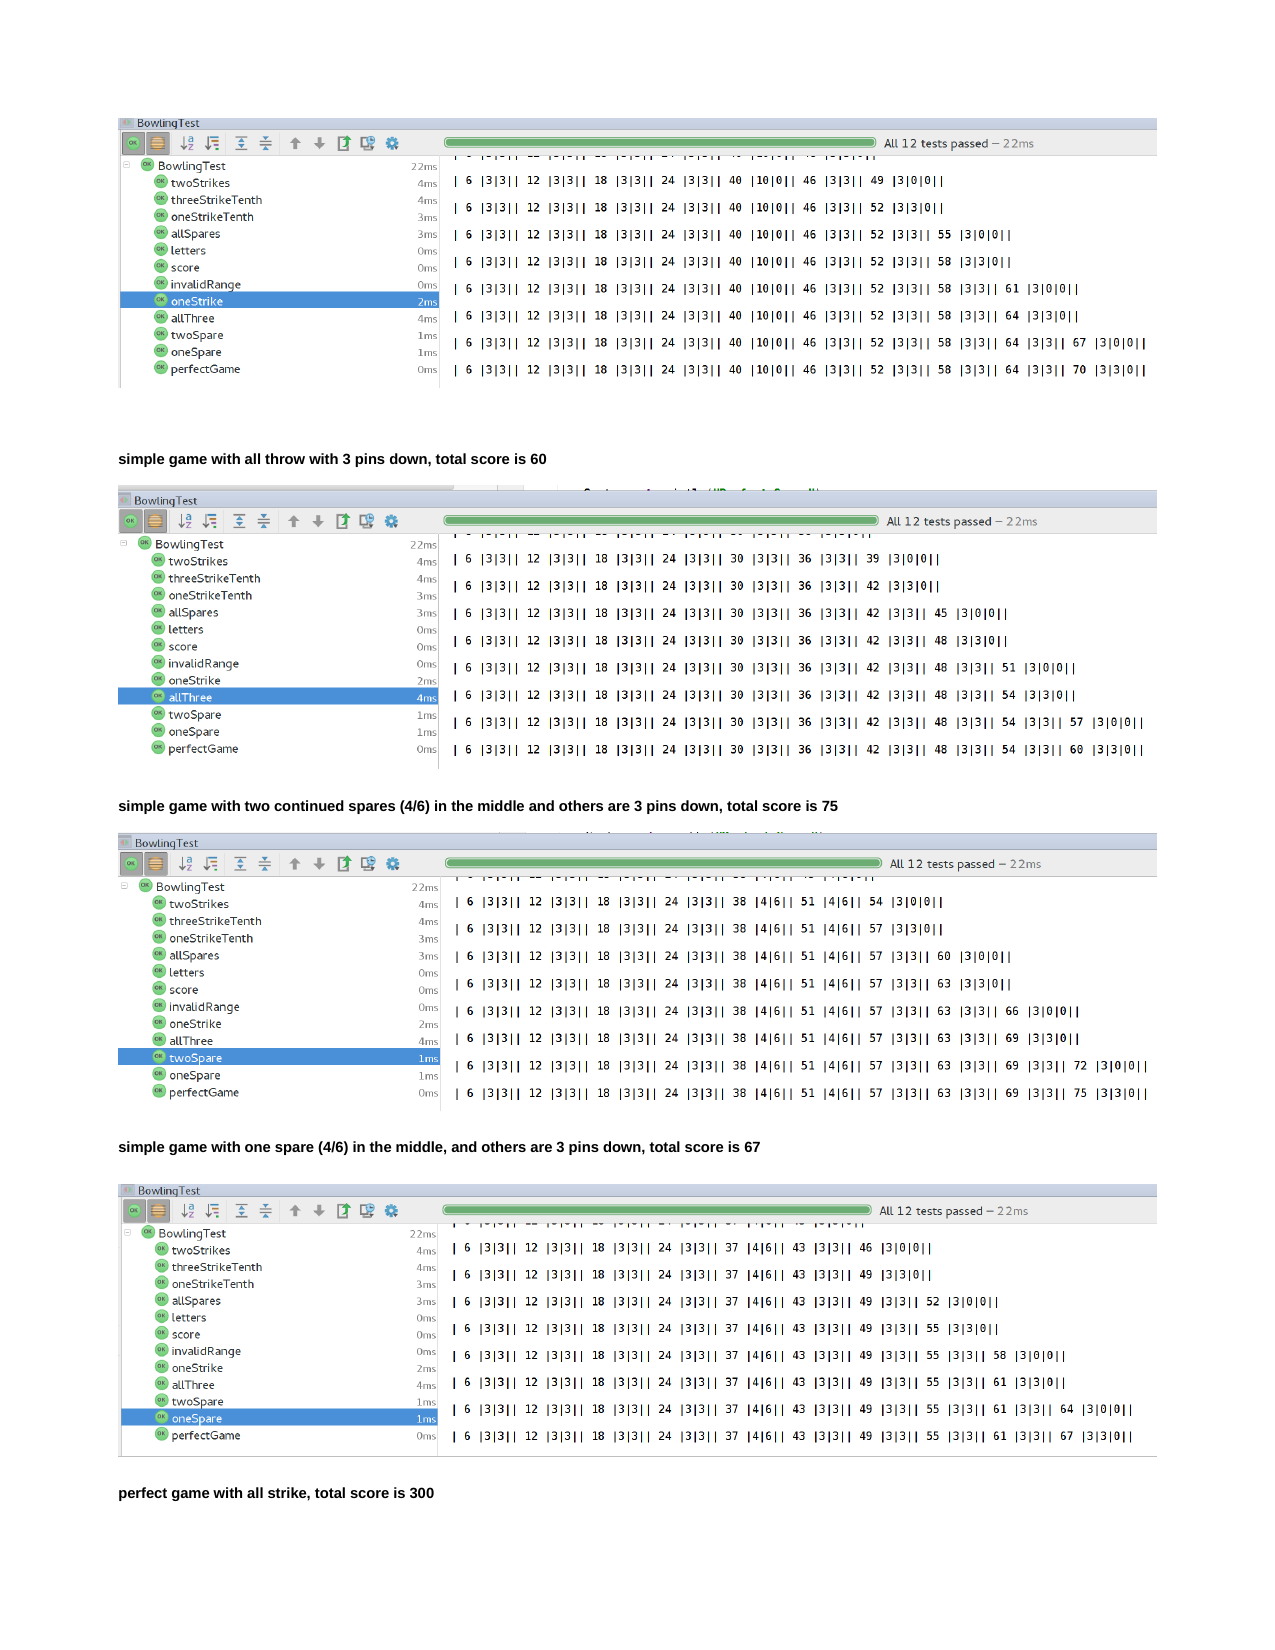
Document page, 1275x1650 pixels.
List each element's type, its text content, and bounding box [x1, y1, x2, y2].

picture [118, 1184, 1157, 1457]
text perfect game with all strike, total score is 300 [118, 1485, 1157, 1502]
picture [118, 832, 1157, 1111]
text simple game with two continued spares (4/6) in the middle and others are 3 pins down, total score is 75 [118, 798, 1157, 814]
text simple game with one spare (4/6) in the middle, and others are 3 pins down, total score is 67 [118, 1139, 1157, 1156]
picture [118, 118, 1157, 388]
text simple game with all throw with 3 pins down, total score is 60 [118, 451, 1157, 468]
picture [118, 485, 1157, 769]
